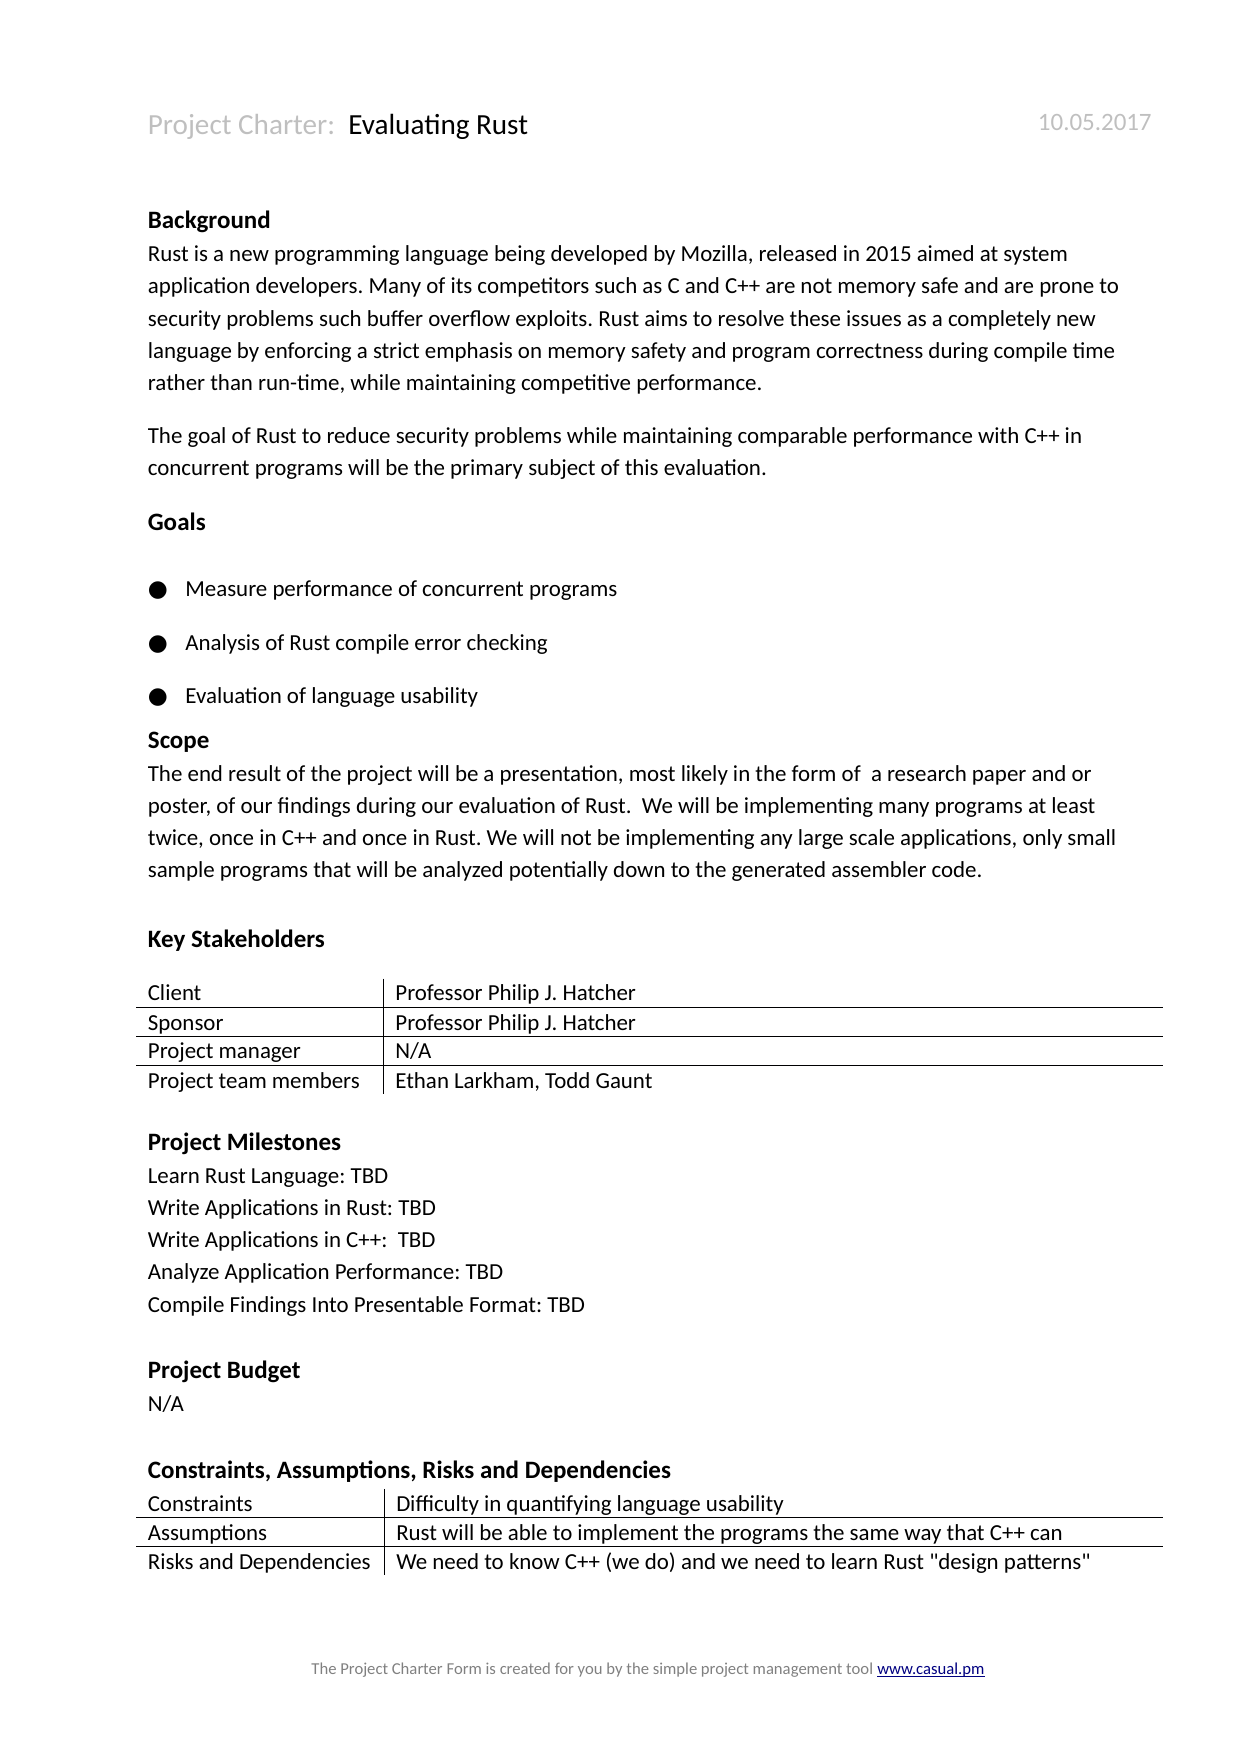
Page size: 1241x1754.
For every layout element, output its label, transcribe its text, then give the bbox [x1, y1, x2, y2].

table_cell N/A [384, 1037, 1163, 1065]
text The goal of Rust to reduce security problems while maintaining comparable performance with C++ in concurrent programs will be the primary subject of this evaluation. [148, 421, 1152, 481]
table_cell Assumptions [136, 1518, 384, 1546]
table_cell Project team members [136, 1066, 383, 1094]
table_cell Project manager [136, 1037, 383, 1065]
text Project Budget N/A Constraints, Assumptions, Risks and Dependencies [148, 1322, 1152, 1484]
table_cell Sponsor [136, 1008, 383, 1036]
table_header Professor Philip J. Hatcher [384, 979, 1163, 1007]
text Key Stakeholders [148, 888, 1152, 953]
text Analyze Application Performance: TBD Compile Findings Into Presentable Format: TBD [148, 1257, 1152, 1318]
list Analysis of Rust compile error checking [148, 616, 1152, 663]
table_cell Ethan Larkham, Todd Gaunt [384, 1066, 1163, 1094]
list Measure performance of concurrent programs [148, 562, 1152, 609]
text Project Milestones Learn Rust Language: TBD [148, 1094, 1152, 1189]
text Background Rust is a new programming language being developed by Mozilla, released in 2015 aimed at system application developers. Many of its competitors such as C and C++ are not memory safe and are prone to security problems such buffer overflow exploits. Rust aims to resolve these issues as a completely new language by enforcing a strict emphasis on memory safety and program correctness during compile time rather than run-time, while maintaining competitive performance. [148, 169, 1152, 396]
text Write Applications in C++: TBD [148, 1225, 1152, 1253]
table_cell Professor Philip J. Hatcher [384, 1008, 1163, 1036]
table_cell Rust will be able to implement the programs the same way that C++ can [385, 1518, 1163, 1546]
text Write Applications in Rust: TBD [148, 1193, 1152, 1221]
text The end result of the project will be a presentation, most likely in the form of a research paper and or poster, of our findings during our evaluation of Rust. We will be implementing many programs at least twice, once in C++ and once in Rust. We will not be implementing any large scale applications, only small sample programs that will be analyzed potentially down to the generated assembler code. [148, 759, 1152, 883]
text Goals [148, 506, 1152, 537]
table_cell Risks and Dependencies [136, 1547, 384, 1575]
table_header Constraints [136, 1489, 384, 1517]
list Evaluation of language usability [148, 670, 1152, 717]
table_cell We need to know C++ (we do) and we need to learn Rust "design patterns" [385, 1547, 1163, 1575]
text Scope [148, 724, 1152, 754]
table_header Difficulty in quantifying language usability [385, 1489, 1163, 1517]
table_header Client [136, 979, 383, 1007]
